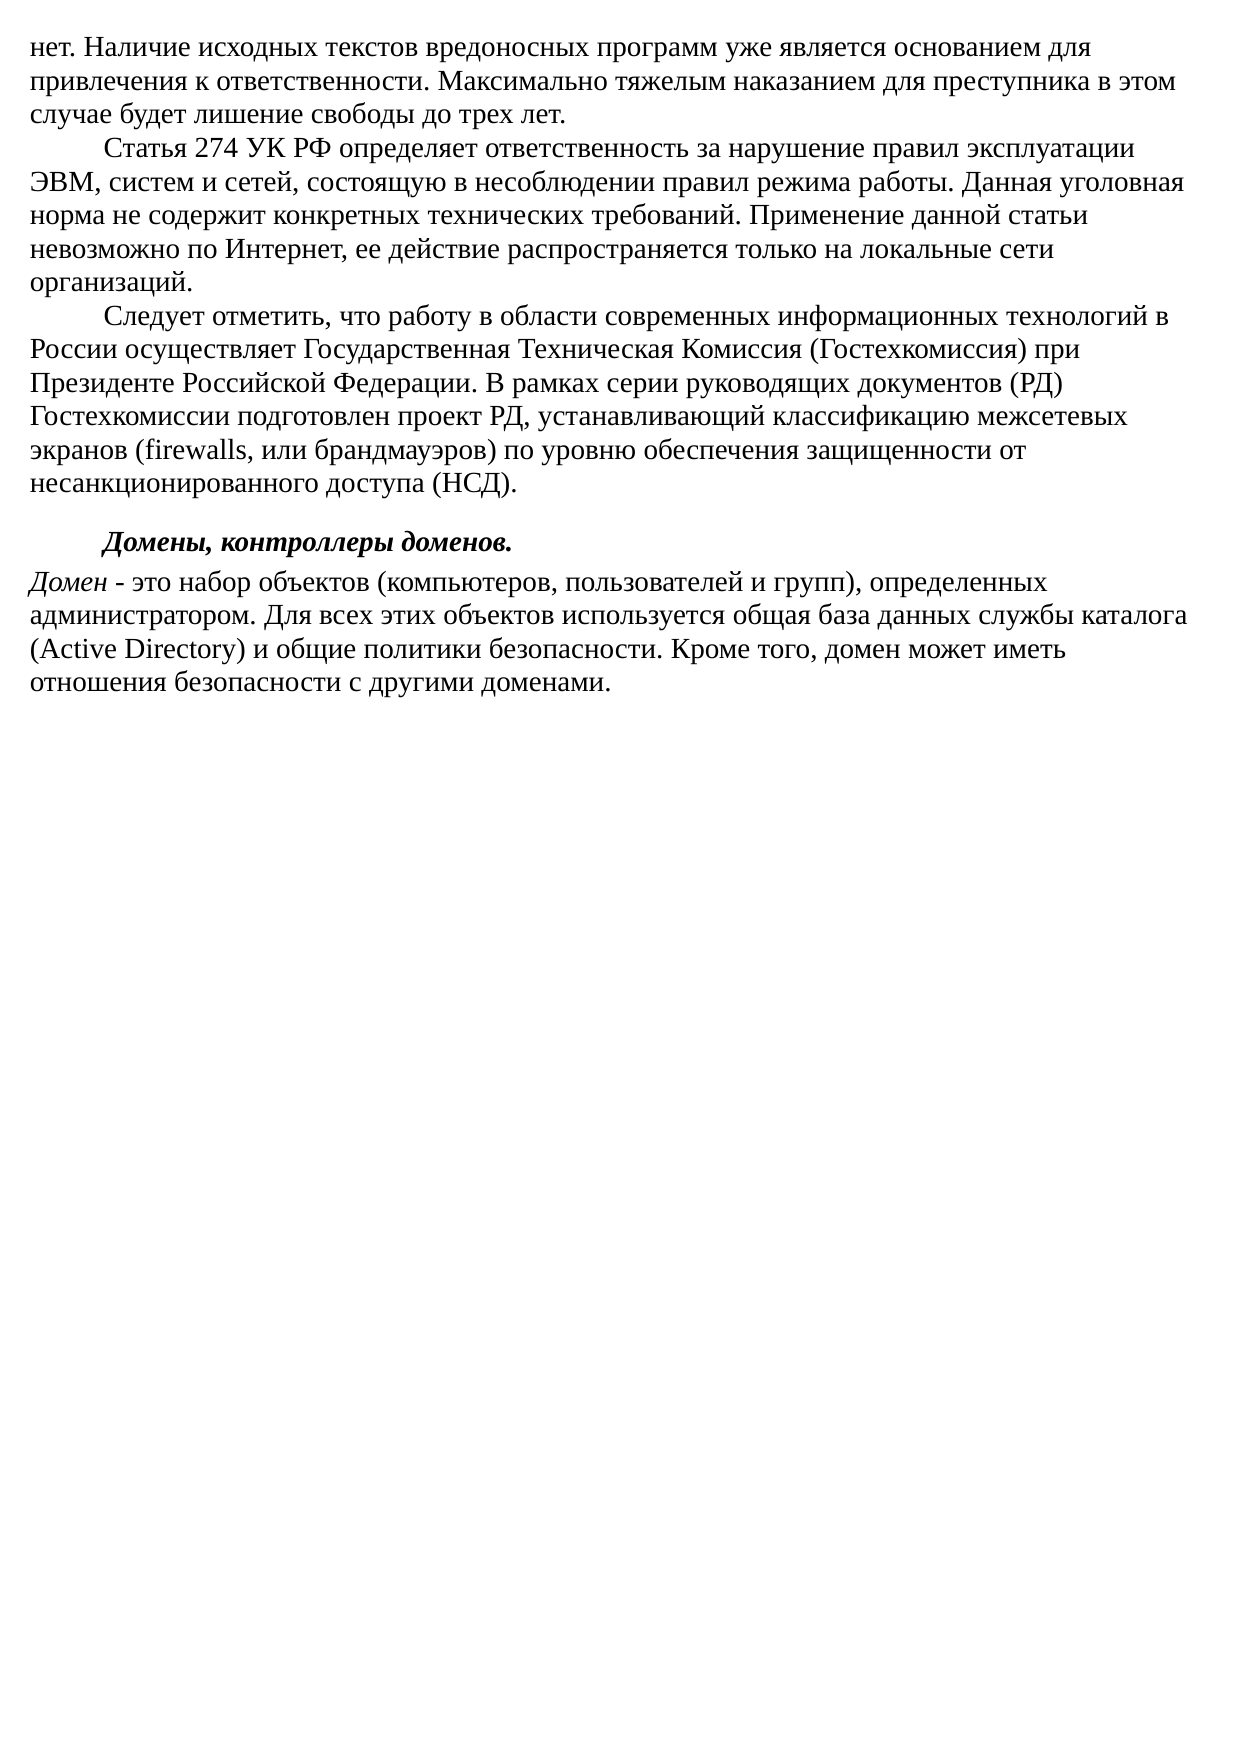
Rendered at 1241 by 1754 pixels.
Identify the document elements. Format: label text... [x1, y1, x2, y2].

text Статья 274 УК РФ определяет ответственность за нарушение правил эксплуатации ЭВМ, систем и сетей, состоящую в несоблюдении правил режима работы. Данная уголовная норма не содержит конкретных технических требований. Применение данной статьи невозможно по Интернет, ее действие распространяется только на локальные сети организаций. [29, 130, 1211, 298]
text Домен - это набор объектов (компьютеров, пользователей и групп), определенных администратором. Для всех этих объектов используется общая база данных службы каталога (Active Directory) и общие политики безопасности. Кроме того, домен может иметь отношения безопасности с другими доменами. [29, 564, 1211, 698]
text нет. Наличие исходных текстов вредоносных программ уже является основанием для привлечения к ответственности. Максимально тяжелым наказанием для преступника в этом случае будет лишение свободы до трех лет. [29, 29, 1211, 130]
text Следует отметить, что работу в области современных информационных технологий в России осуществляет Государственная Техническая Комиссия (Гостехкомиссия) при Президенте Российской Федерации. В рамках серии руководящих документов (РД) Гостехкомиссии подготовлен проект РД, устанавливающий классификацию межсетевых экранов (firewalls, или брандмауэров) по уровню обеспечения защищенности от несанкционированного доступа (НСД). [29, 298, 1211, 499]
subtitle Домены, контроллеры доменов. [29, 524, 1211, 558]
